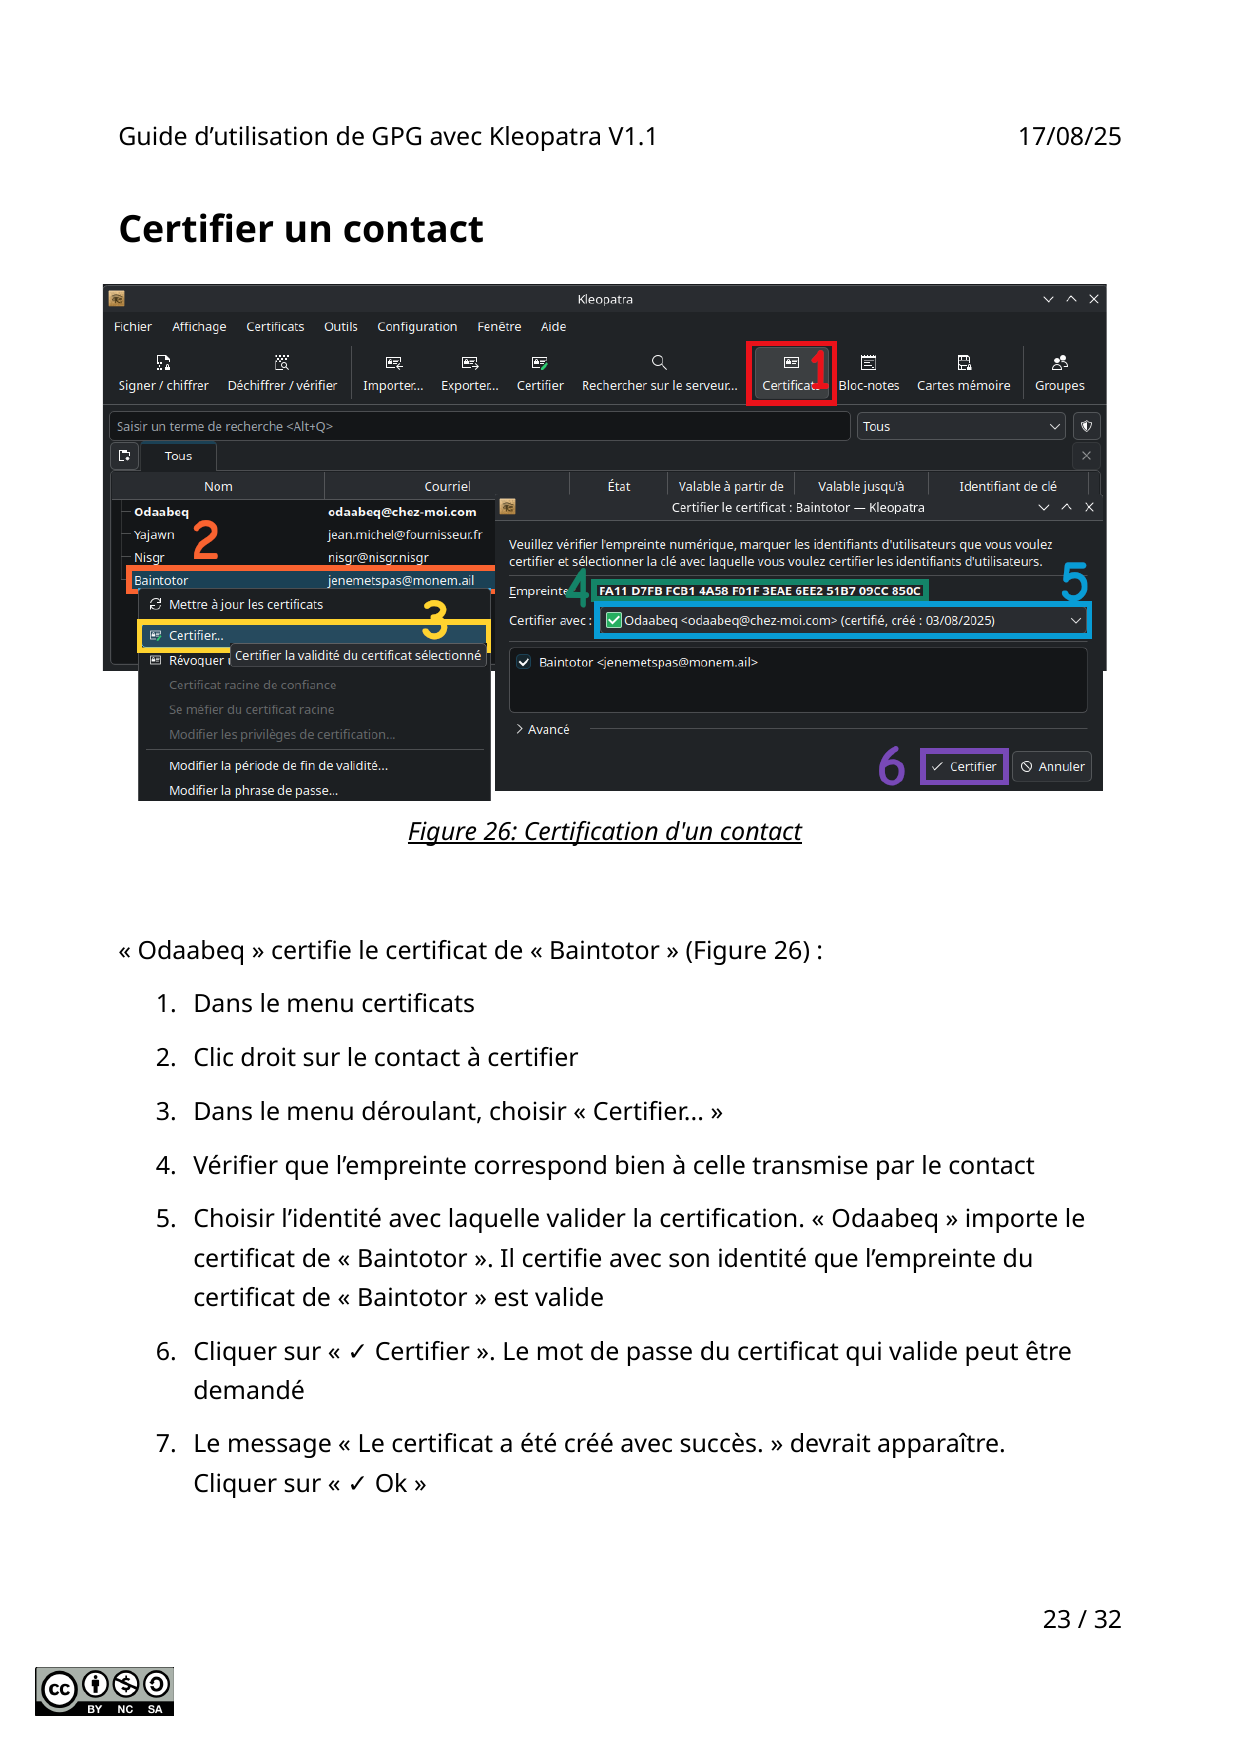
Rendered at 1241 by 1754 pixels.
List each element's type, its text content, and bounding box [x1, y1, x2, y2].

picture [102, 284, 1107, 801]
list Clic droit sur le contact à certifier [156, 1040, 1122, 1074]
list Dans le menu certificats [156, 986, 1122, 1020]
list Cliquer sur « ✓ Certifier ». Le mot de passe du certificat qui valide peut être demandé [156, 1333, 1122, 1406]
list Dans le menu déroulant, choisir « Certifier... » [156, 1093, 1122, 1128]
list Vérifier que l’empreinte correspond bien à celle transmise par le contact [156, 1147, 1122, 1181]
text « Odaabeq » certifie le certificat de « Baintotor » (Figure 26) : [118, 932, 1122, 966]
picture [35, 1667, 174, 1716]
list Choisir l’identité avec laquelle valider la certification. « Odaabeq » importe le certificat de « Baintotor ». Il certifie avec son identité que l’empreinte du certificat de « Baintotor » est valide [156, 1201, 1122, 1313]
subtitle Certifier un contact [118, 202, 1122, 253]
list Le message « Le certificat a été créé avec succès. » devrait apparaître. Cliquer sur « ✓ Ok » [156, 1426, 1122, 1499]
text Figure 26: Certification d'un contact [92, 284, 1118, 848]
